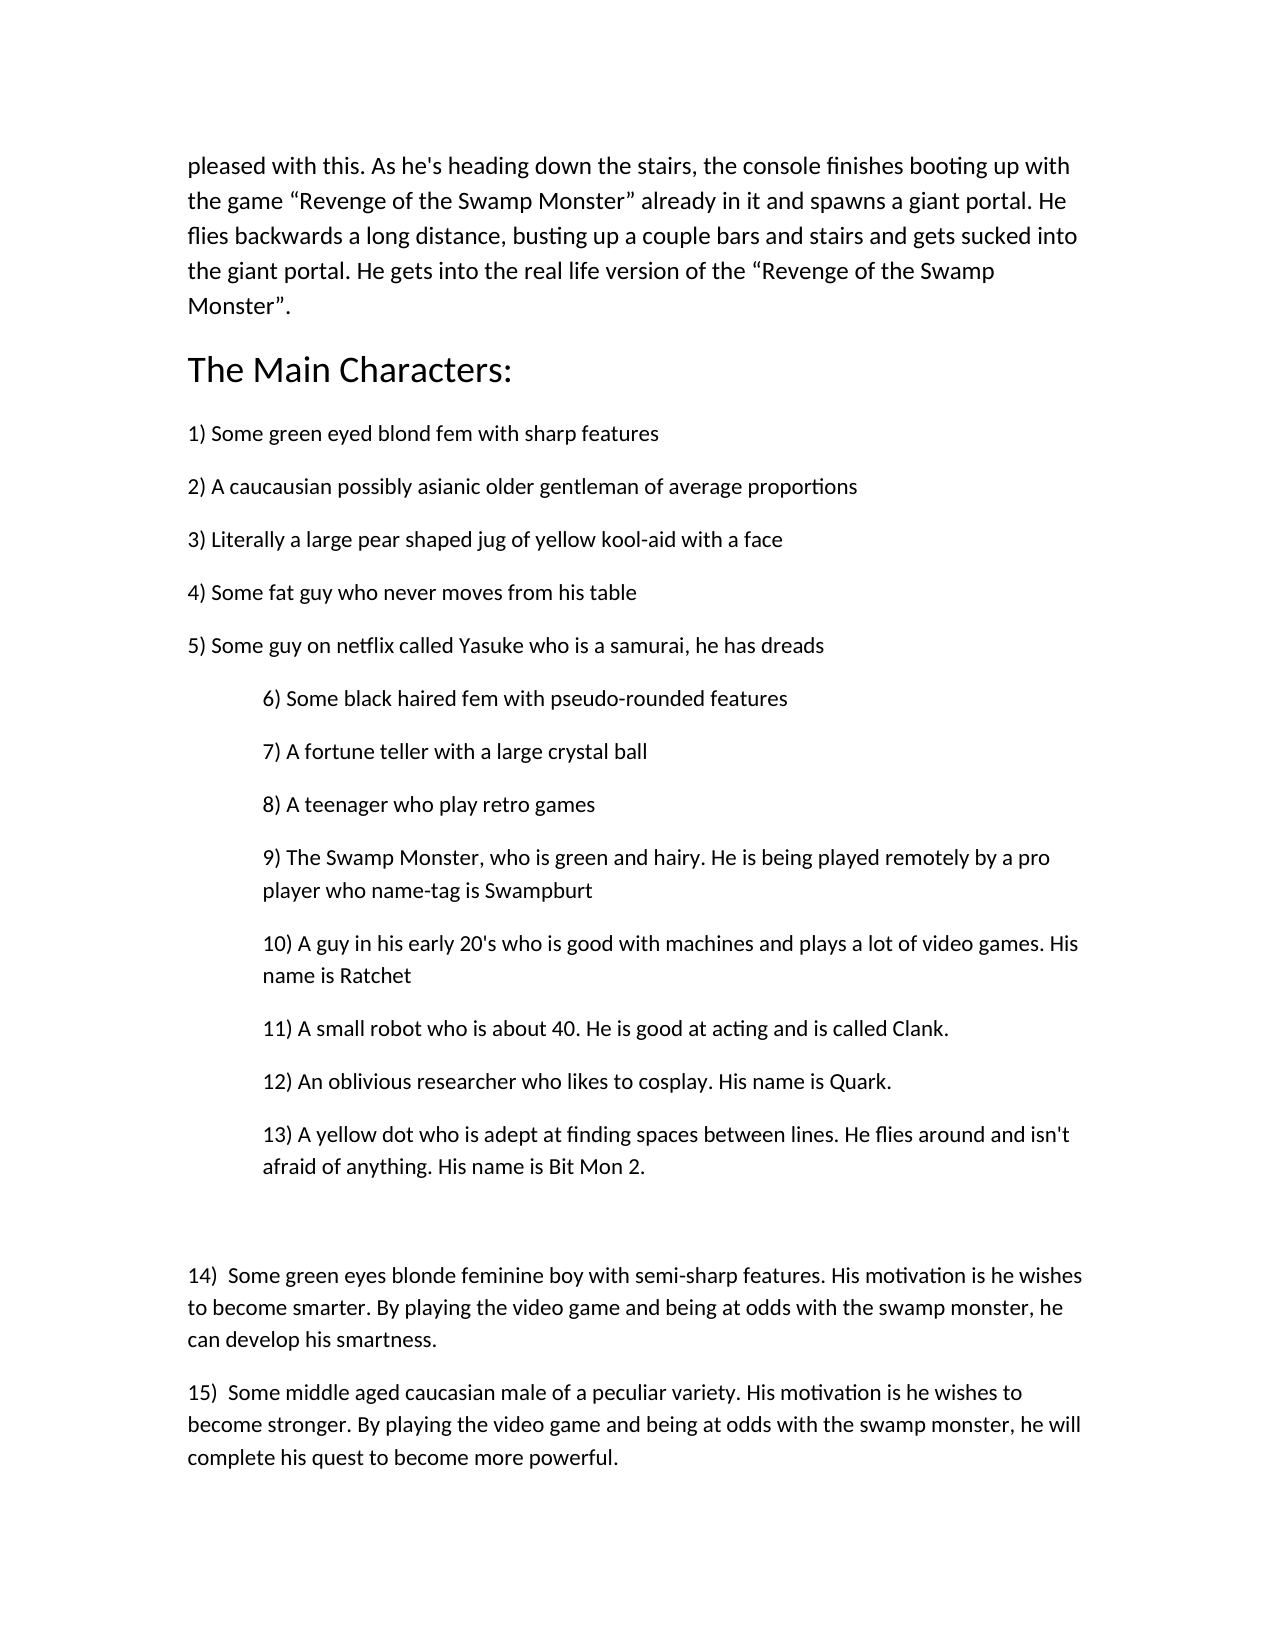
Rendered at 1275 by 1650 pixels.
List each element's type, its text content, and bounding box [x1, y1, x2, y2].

text The Main Characters: [187, 346, 1087, 392]
list 12) An oblivious researcher who likes to cosplay. His name is Quark. [225, 1067, 1087, 1095]
list 10) A guy in his early 20's who is good with machines and plays a lot of video games. His name is Ratchet [225, 929, 1087, 989]
text 15) Some middle aged caucasian male of a peculiar variety. His motivation is he wishes to become stronger. By playing the video game and being at odds with the swamp monster, he will complete his quest to become more powerful. [187, 1378, 1087, 1471]
text 2) A caucausian possibly asianic older gentleman of average proportions [187, 472, 1087, 500]
text 14) Some green eyes blonde feminine boy with semi-sharp features. His motivation is he wishes to become smarter. By playing the video game and being at odds with the swamp monster, he can develop his smartness. [187, 1261, 1087, 1353]
text 5) Some guy on netflix called Yasuke who is a samurai, he has dreads [187, 631, 1087, 659]
text 3) Literally a large pear shaped jug of yellow kool-aid with a face [187, 525, 1087, 553]
text 1) Some green eyed blond fem with sharp features [187, 419, 1087, 447]
list 7) A fortune teller with a large crystal ball [225, 737, 1087, 766]
list 6) Some black haired fem with pseudo-rounded features [225, 684, 1087, 712]
list 13) A yellow dot who is adept at finding spaces between lines. He flies around and isn't afraid of anything. His name is Bit Mon 2. [225, 1120, 1087, 1180]
list 9) The Swamp Monster, who is green and hairy. He is being played remotely by a pro player who name-tag is Swampburt [225, 843, 1087, 904]
text pleased with this. As he's heading down the stairs, the console finishes booting up with the game “Revenge of the Swamp Monster” already in it and spawns a giant portal. He flies backwards a long distance, busting up a couple bars and stairs and gets sucked into the giant portal. He gets into the real life version of the “Revenge of the Swamp Monster”. [187, 150, 1087, 321]
text 4) Some fat guy who never moves from his table [187, 578, 1087, 606]
list 11) A small robot who is about 40. He is good at acting and is called Clank. [225, 1014, 1087, 1042]
list 8) A teenager who play retro games [225, 791, 1087, 818]
